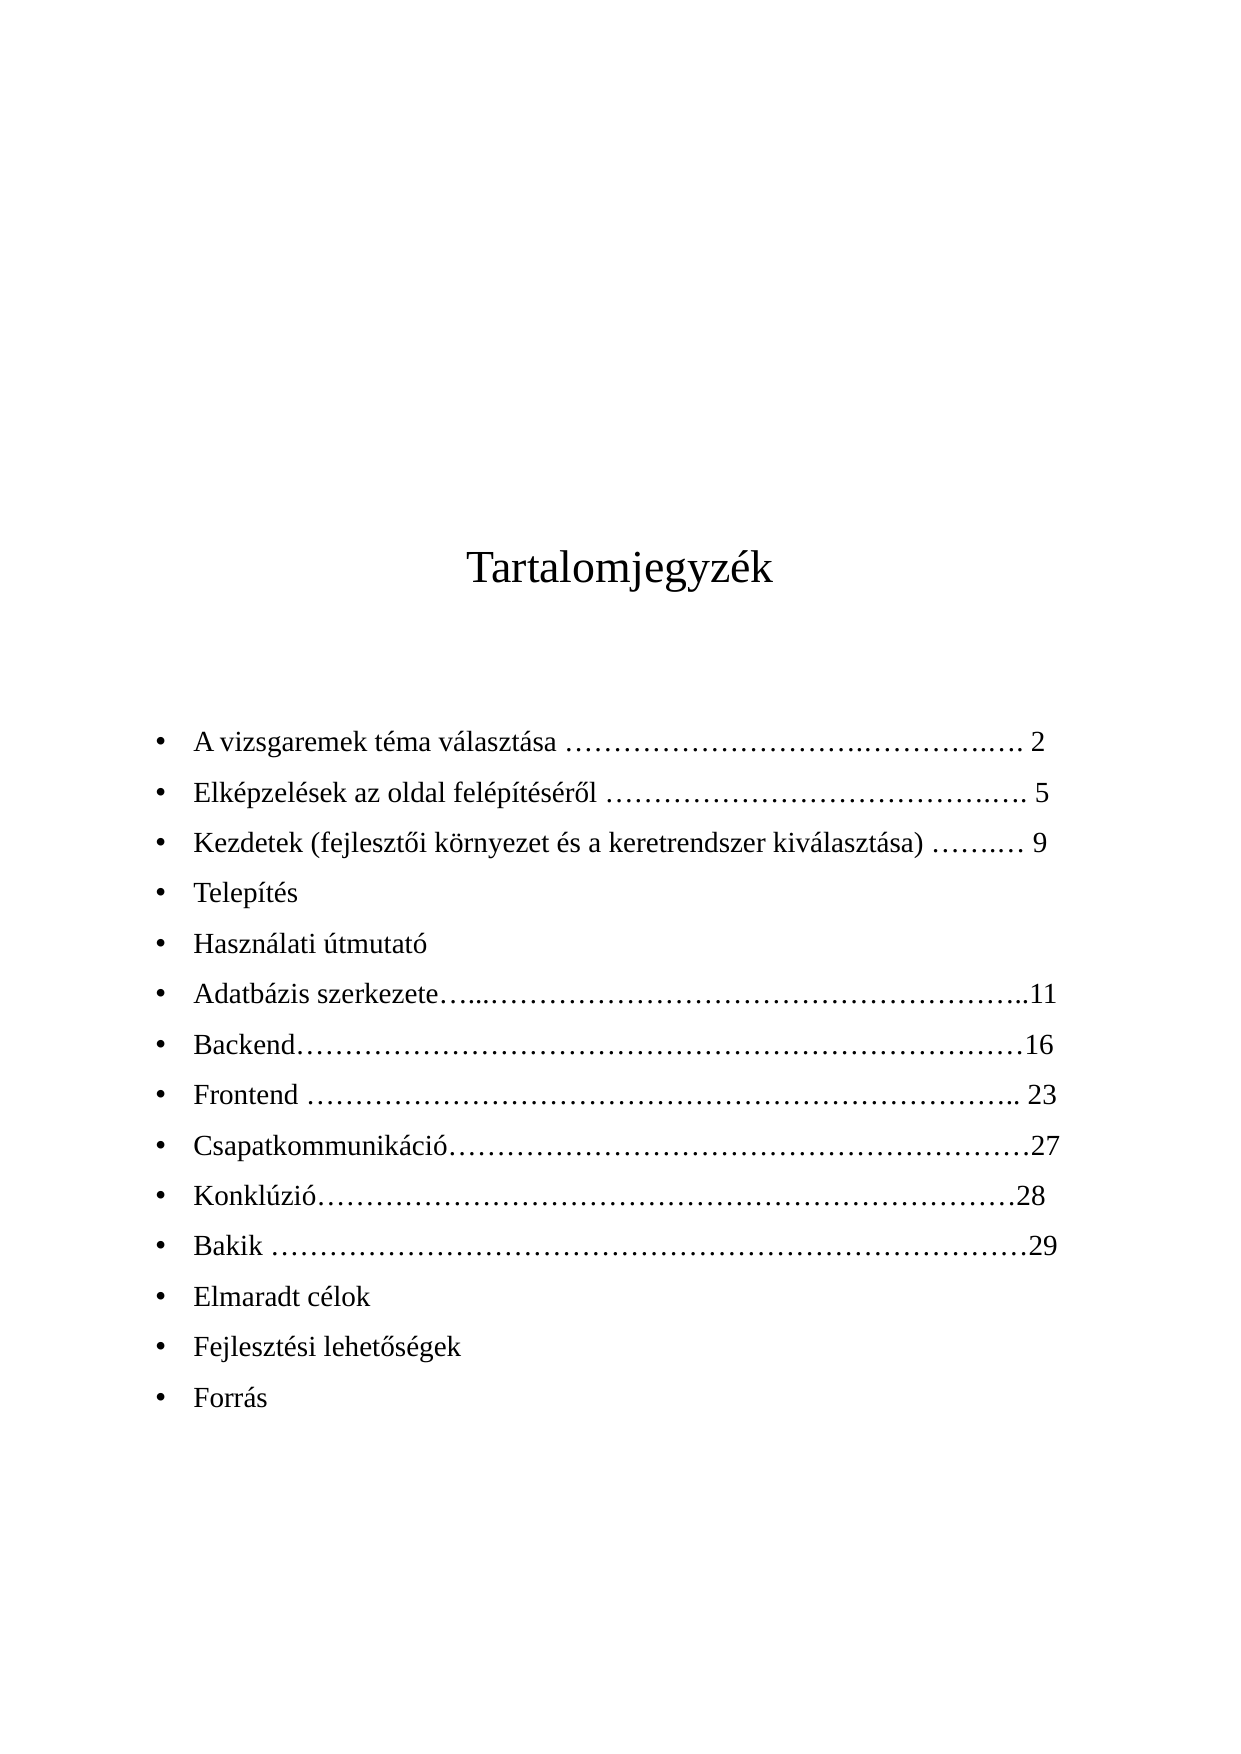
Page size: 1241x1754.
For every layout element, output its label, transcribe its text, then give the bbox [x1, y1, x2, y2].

list Elképzelések az oldal felépítéséről ………………………………….…. 5 [156, 775, 1122, 808]
list Bakik ……………………………………………………………………29 [156, 1228, 1122, 1262]
list Telepítés [156, 876, 1122, 909]
list Backend…………………………………………………………………16 [156, 1027, 1122, 1060]
text Tartalomjegyzék [118, 540, 1122, 592]
list Konklúzió………………………………………………………………28 [156, 1178, 1122, 1212]
list Kezdetek (fejlesztői környezet és a keretrendszer kiválasztása) …….… 9 [156, 825, 1122, 859]
list Fejlesztési lehetőségek [156, 1329, 1122, 1363]
list Frontend ……………………………………………………………….. 23 [156, 1077, 1122, 1111]
list Használati útmutató [156, 926, 1122, 959]
list Adatbázis szerkezete…...………………………………………………..11 [156, 976, 1122, 1010]
list Csapatkommunikáció……………………………………………………27 [156, 1128, 1122, 1161]
list Elmaradt célok [156, 1279, 1122, 1312]
list A vizsgaremek téma választása ………………………….………….…. 2 [156, 724, 1122, 758]
list Forrás [156, 1380, 1122, 1413]
